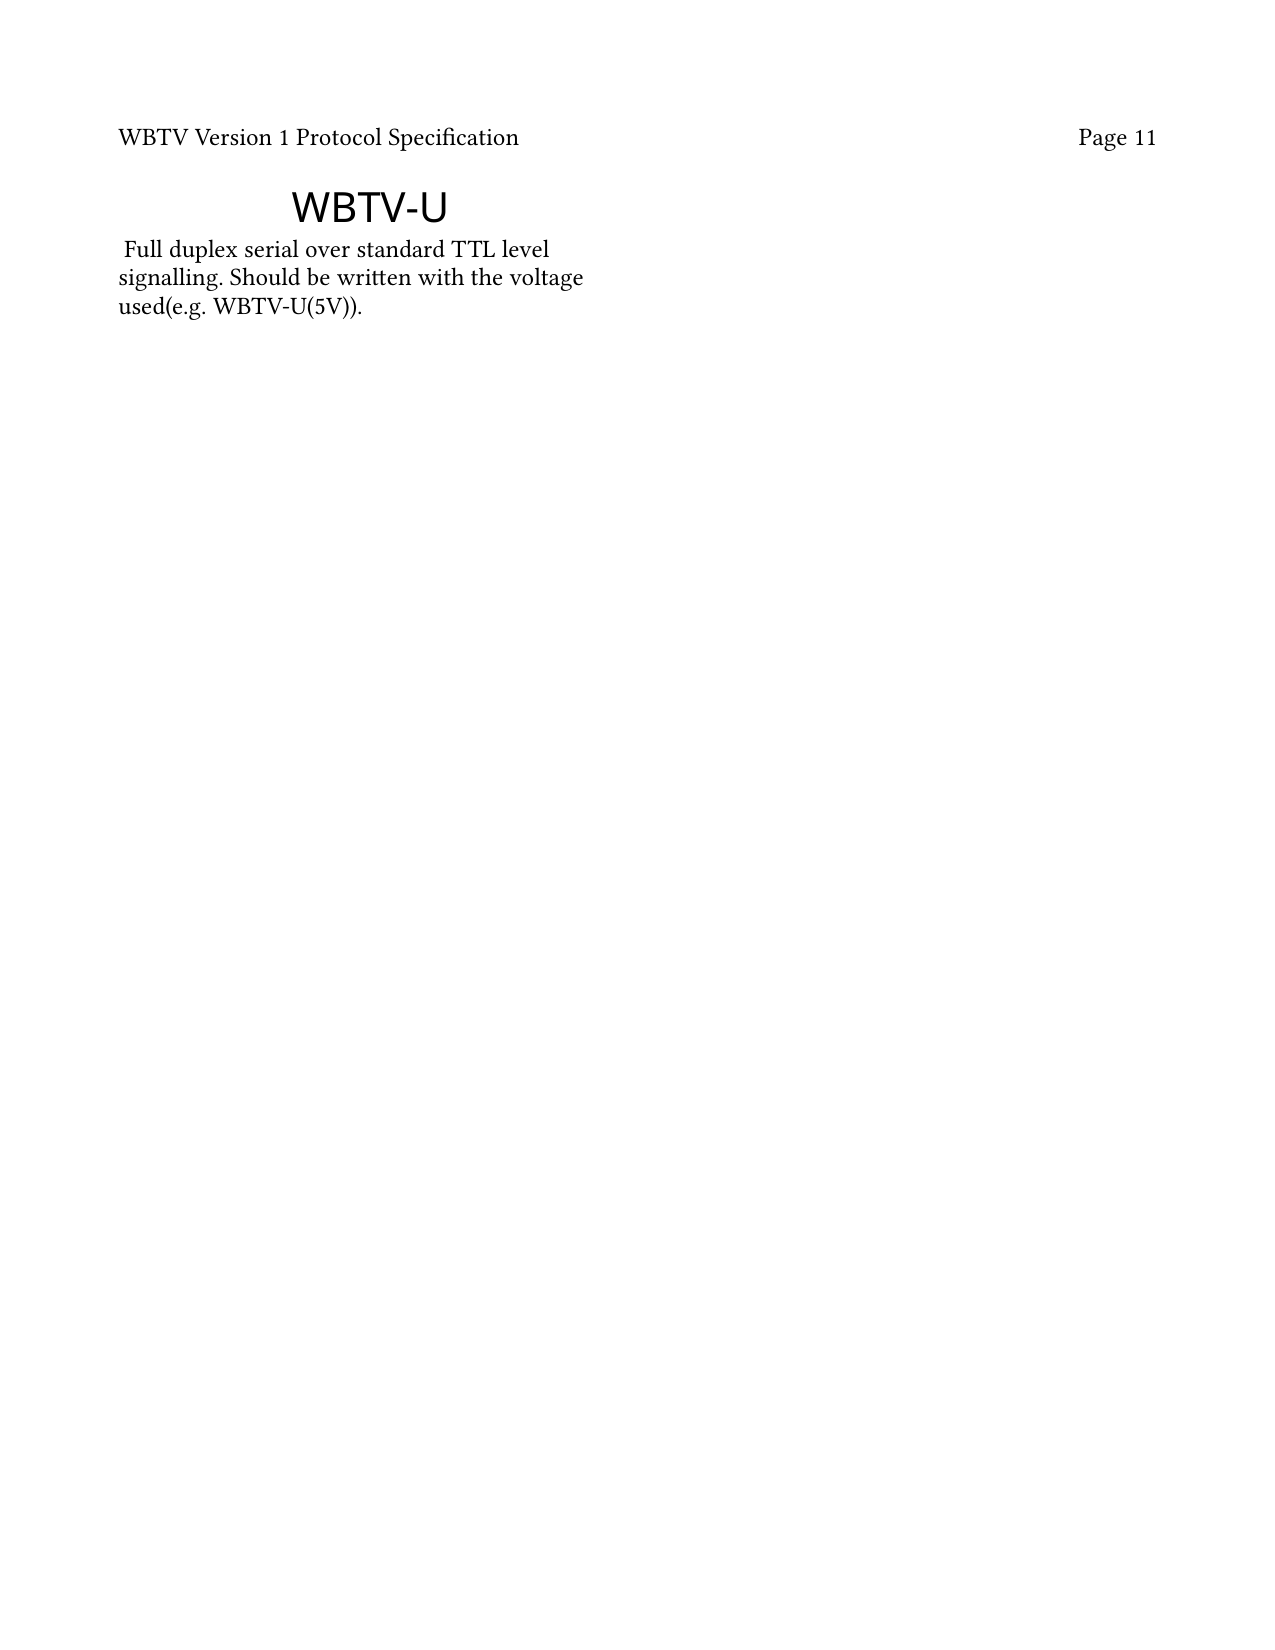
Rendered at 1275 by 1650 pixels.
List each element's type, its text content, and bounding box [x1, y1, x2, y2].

text Full duplex serial over standard TTL level signalling. Should be written with the voltage used(e.g. WBTV-U(5V)). [118, 235, 621, 321]
subtitle WBTV-U [118, 178, 622, 235]
